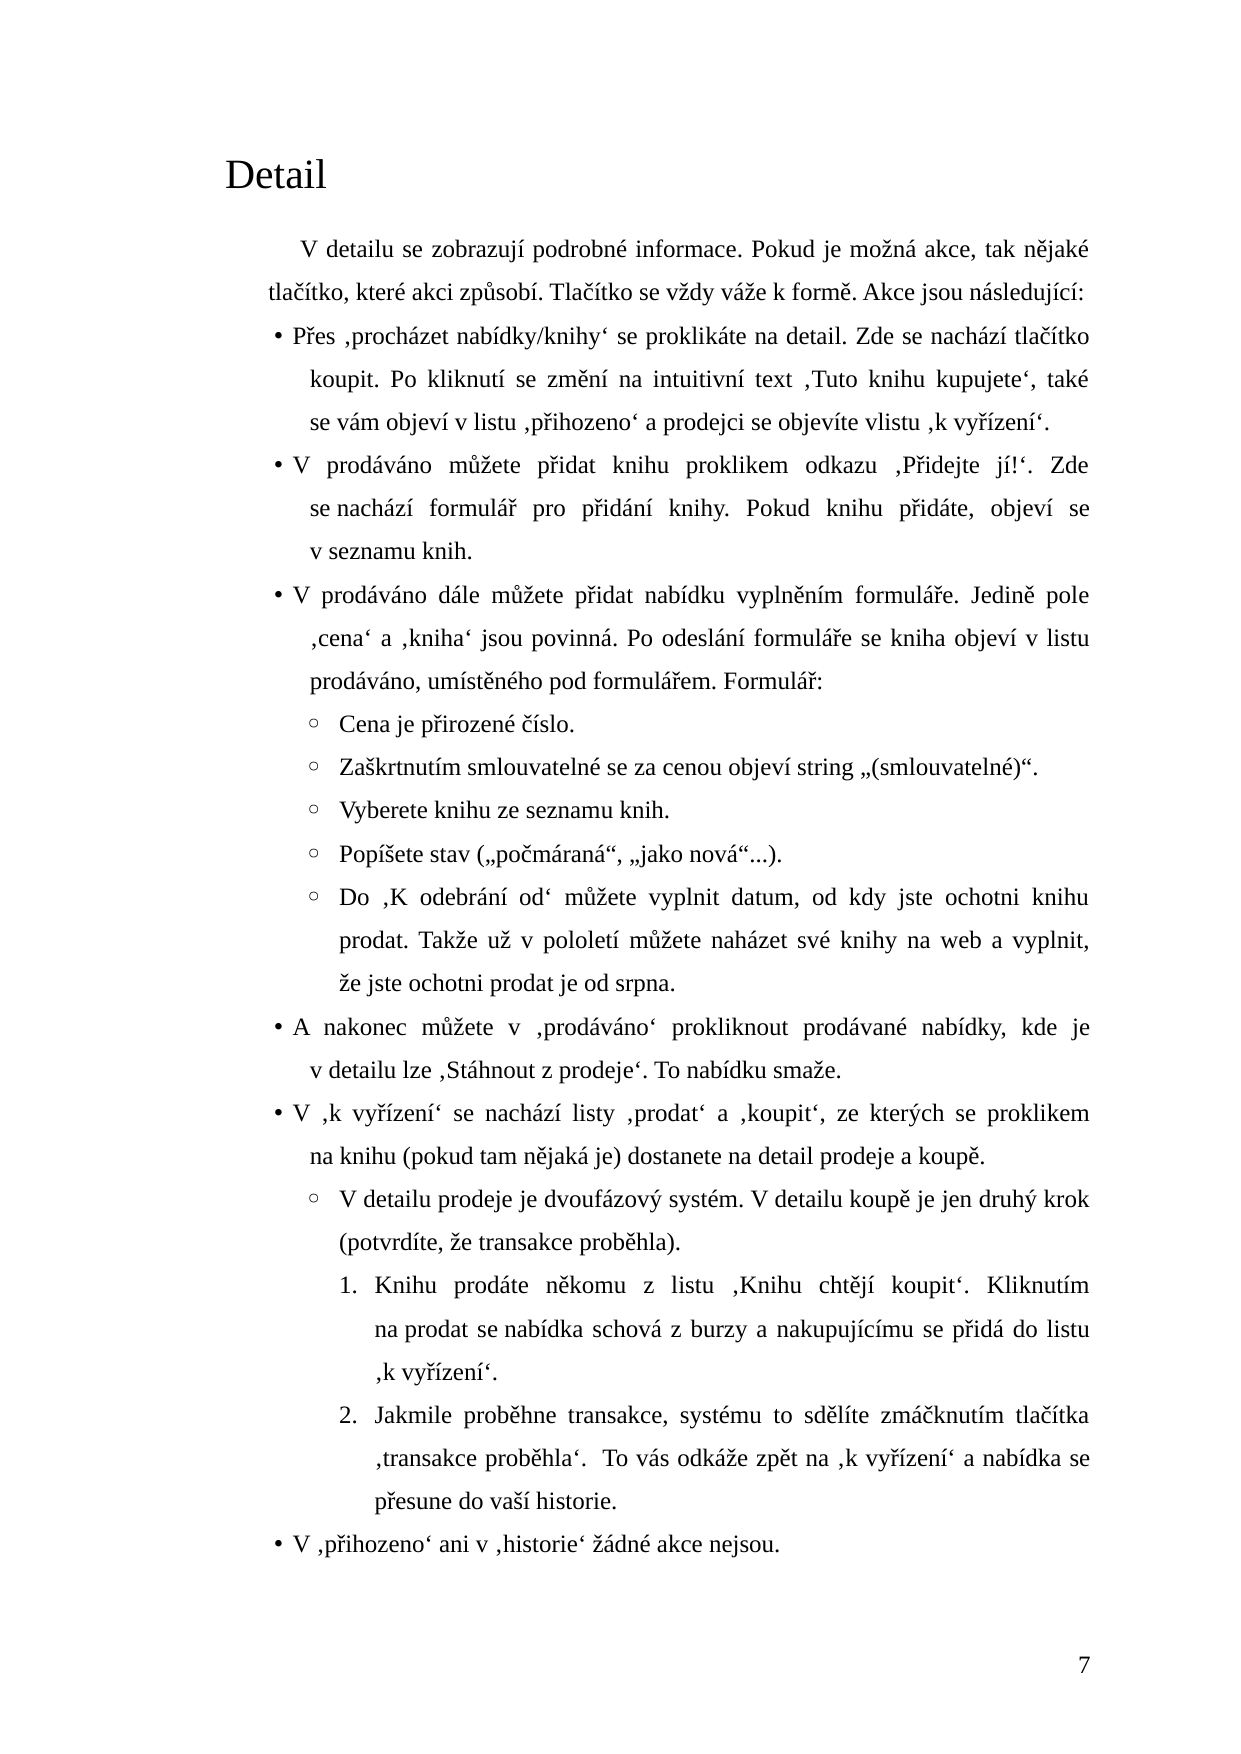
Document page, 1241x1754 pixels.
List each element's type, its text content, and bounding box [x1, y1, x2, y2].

list Jakmile proběhne transakce, systému to sdělíte zmáčknutím tlačítka ‚transakce proběhla‘. To vás odkáže zpět na ‚k vyřízení‘ a nabídka se přesune do vaší historie. [339, 1400, 1090, 1515]
list V prodáváno dále můžete přidat nabídku vyplněním formuláře. Jedině pole ‚cena‘ a ‚kniha‘ jsou povinná. Po odeslání formuláře se kniha objeví v listu prodáváno, umístěného pod formulářem. Formulář: [274, 580, 1090, 695]
list V prodáváno můžete přidat knihu proklikem odkazu ‚Přidejte jí!‘. Zde se nachází formulář pro přidání knihy. Pokud knihu přidáte, objeví se v seznamu knih. [274, 450, 1090, 565]
subtitle Detail [150, 150, 1090, 198]
list V ‚k vyřízení‘ se nachází listy ‚prodat‘ a ‚koupit‘, ze kterých se proklikem na knihu (pokud tam nějaká je) dostanete na detail prodeje a koupě. [274, 1098, 1090, 1170]
list V ‚přihozeno‘ ani v ‚historie‘ žádné akce nejsou. [274, 1529, 1090, 1558]
list Cena je přirozené číslo. [303, 709, 1090, 738]
list V detailu prodeje je dvoufázový systém. V detailu koupě je jen druhý krok (potvrdíte, že transakce proběhla). [303, 1184, 1090, 1256]
list Přes ‚procházet nabídky/knihy‘ se proklikáte na detail. Zde se nachází tlačítko koupit. Po kliknutí se změní na intuitivní text ‚Tuto knihu kupujete‘, také se vám objeví v listu ‚přihozeno‘ a prodejci se objevíte vlistu ‚k vyřízení‘. [274, 321, 1090, 436]
list Knihu prodáte někomu z listu ‚Knihu chtějí koupit‘. Kliknutím na prodat se nabídka schová z burzy a nakupujícímu se přidá do listu ‚k vyřízení‘. [339, 1271, 1090, 1386]
list A nakonec můžete v ‚prodáváno‘ prokliknout prodávané nabídky, kde je v detailu lze ‚Stáhnout z prodeje‘. To nabídku smaže. [274, 1012, 1090, 1083]
list Do ‚K odebrání od‘ můžete vyplnit datum, od kdy jste ochotni knihu prodat. Takže už v pololetí můžete naházet své knihy na web a vyplnit, že jste ochotni prodat je od srpna. [303, 882, 1090, 997]
text V detailu se zobrazují podrobné informace. Pokud je možná akce, tak nějaké tlačítko, které akci způsobí. Tlačítko se vždy váže k formě. Akce jsou následující: [268, 234, 1090, 306]
list Vyberete knihu ze seznamu knih. [303, 796, 1090, 824]
list Popíšete stav („počmáraná“, „jako nová“...). [303, 839, 1090, 868]
list Zaškrtnutím smlouvatelné se za cenou objeví string „(smlouvatelné)“. [303, 752, 1090, 781]
